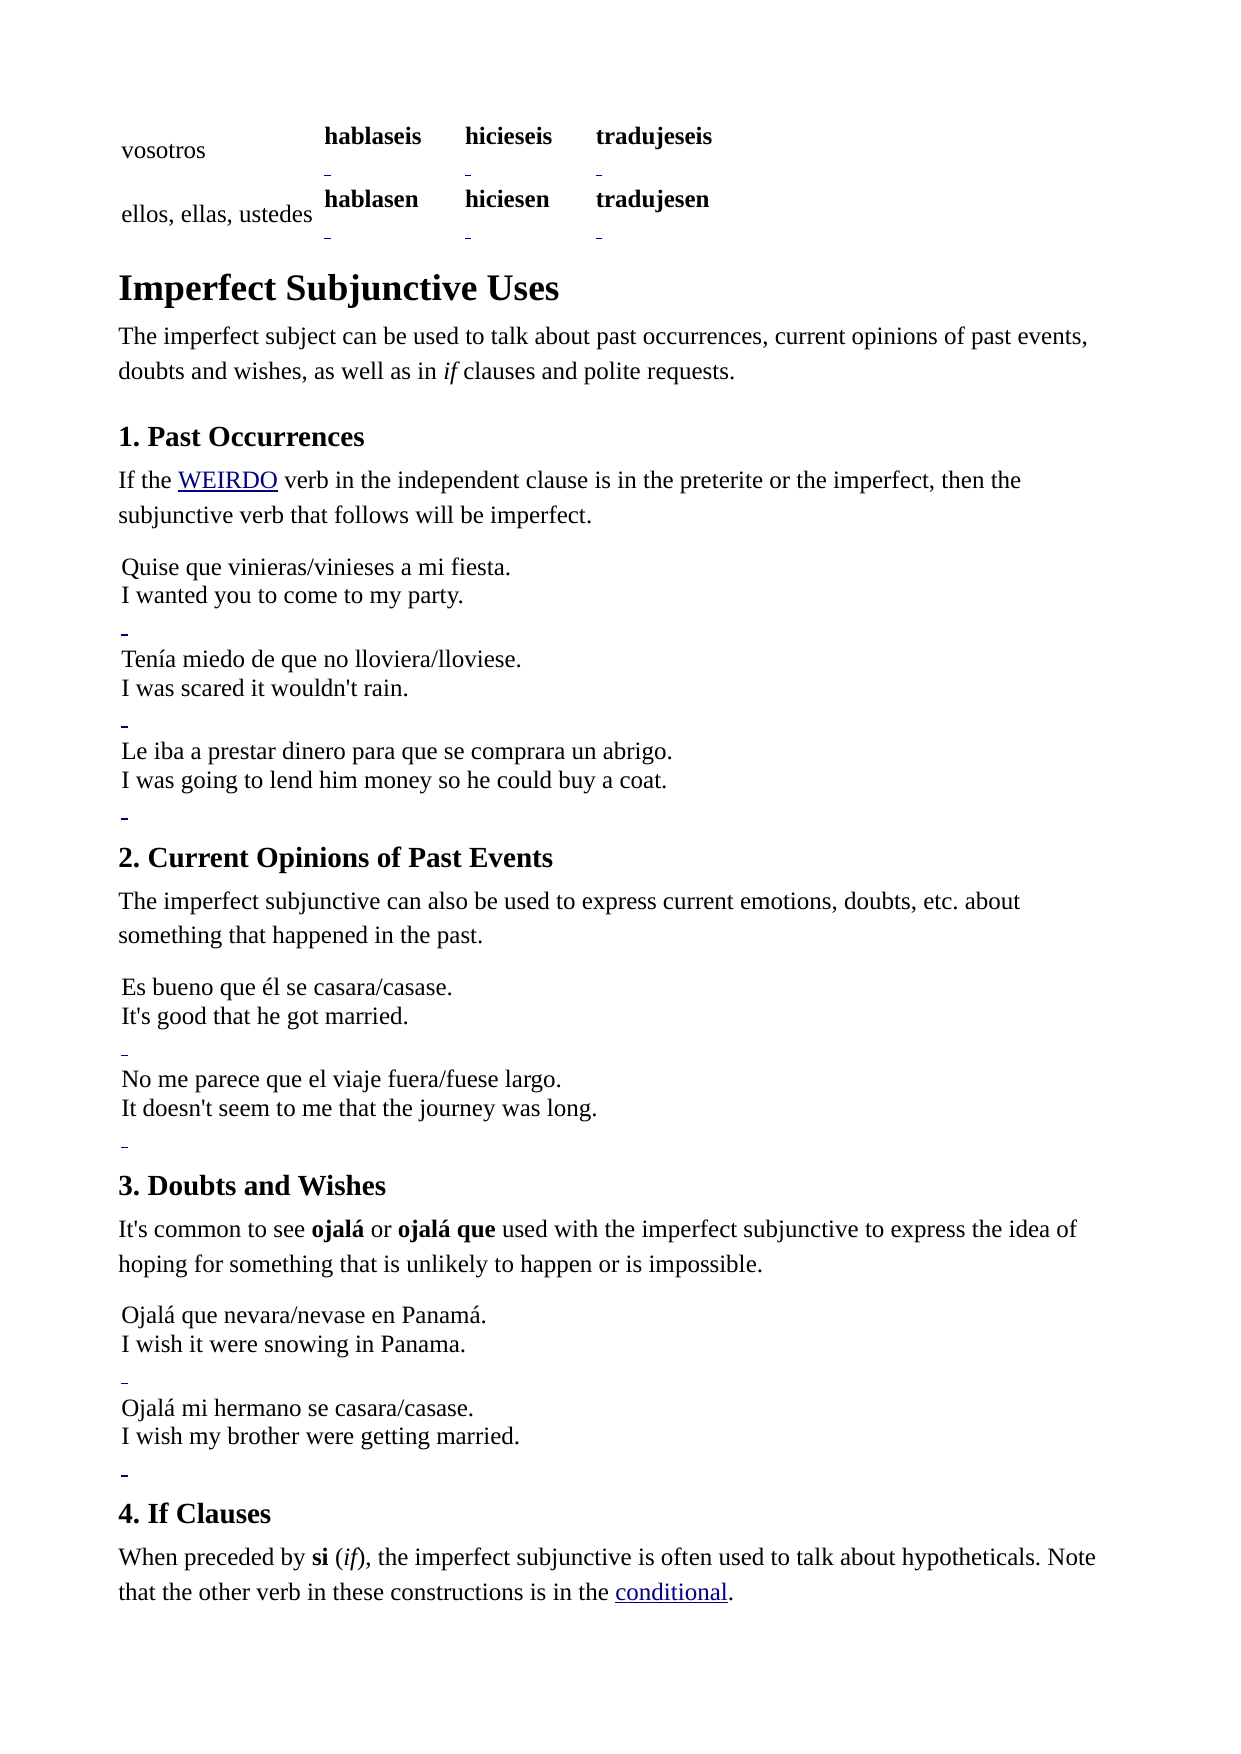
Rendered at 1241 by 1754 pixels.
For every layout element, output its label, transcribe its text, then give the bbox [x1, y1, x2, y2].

table_cell vosotros [118, 118, 321, 181]
table_cell ellos, ellas, ustedes [118, 181, 321, 245]
table_cell hablasen [321, 181, 462, 245]
subtitle 3. Doubts and Wishes [118, 1168, 1122, 1202]
table_cell hablaseis [321, 118, 462, 181]
subtitle 1. Past Occurrences [118, 419, 1122, 453]
table_cell hiciesen [462, 181, 593, 245]
subtitle Imperfect Subjunctive Uses [118, 266, 1122, 309]
text If the WEIRDO verb in the independent clause is in the preterite or the imperfect, then the subjunctive verb that follows will be imperfect. [118, 465, 1122, 529]
table_header Ojalá que nevara/nevase en Panamá. I wish it were snowing in Panama. [118, 1298, 533, 1390]
table_header Quise que vinieras/vinieses a mi fiesta. I wanted you to come to my party. [118, 549, 685, 641]
subtitle 2. Current Opinions of Past Events [118, 840, 1122, 873]
text The imperfect subject can be used to talk about past occurrences, current opinions of past events, doubts and wishes, as well as in if clauses and polite requests. [118, 321, 1122, 384]
table_cell Tenía miedo de que no lloviera/lloviese. I was scared it wouldn't rain. [118, 641, 685, 733]
subtitle 4. If Clauses [118, 1496, 1122, 1530]
text When preceded by si (if), the imperfect subjunctive is often used to talk about hypotheticals. Note that the other verb in these constructions is in the conditional. [118, 1542, 1122, 1606]
table_cell Le iba a prestar dinero para que se comprara un abrigo. I was going to lend him money so he could buy a coat. [118, 733, 685, 825]
table_cell No me parece que el viaje fuera/fuese largo. It doesn't seem to me that the journey was long. [118, 1061, 608, 1153]
text It's common to see ojalá or ojalá que used with the imperfect subjunctive to express the idea of hoping for something that is unlikely to happen or is impossible. [118, 1214, 1122, 1277]
text The imperfect subjunctive can also be used to express current emotions, doubts, etc. about something that happened in the past. [118, 886, 1122, 949]
table_cell hicieseis [462, 118, 593, 181]
table_cell tradujeseis [593, 118, 757, 181]
table_cell tradujesen [593, 181, 757, 245]
table_cell Ojalá mi hermano se casara/casase. I wish my brother were getting married. [118, 1390, 533, 1482]
table_header Es bueno que él se casara/casase. It's good that he got married. [118, 969, 608, 1061]
